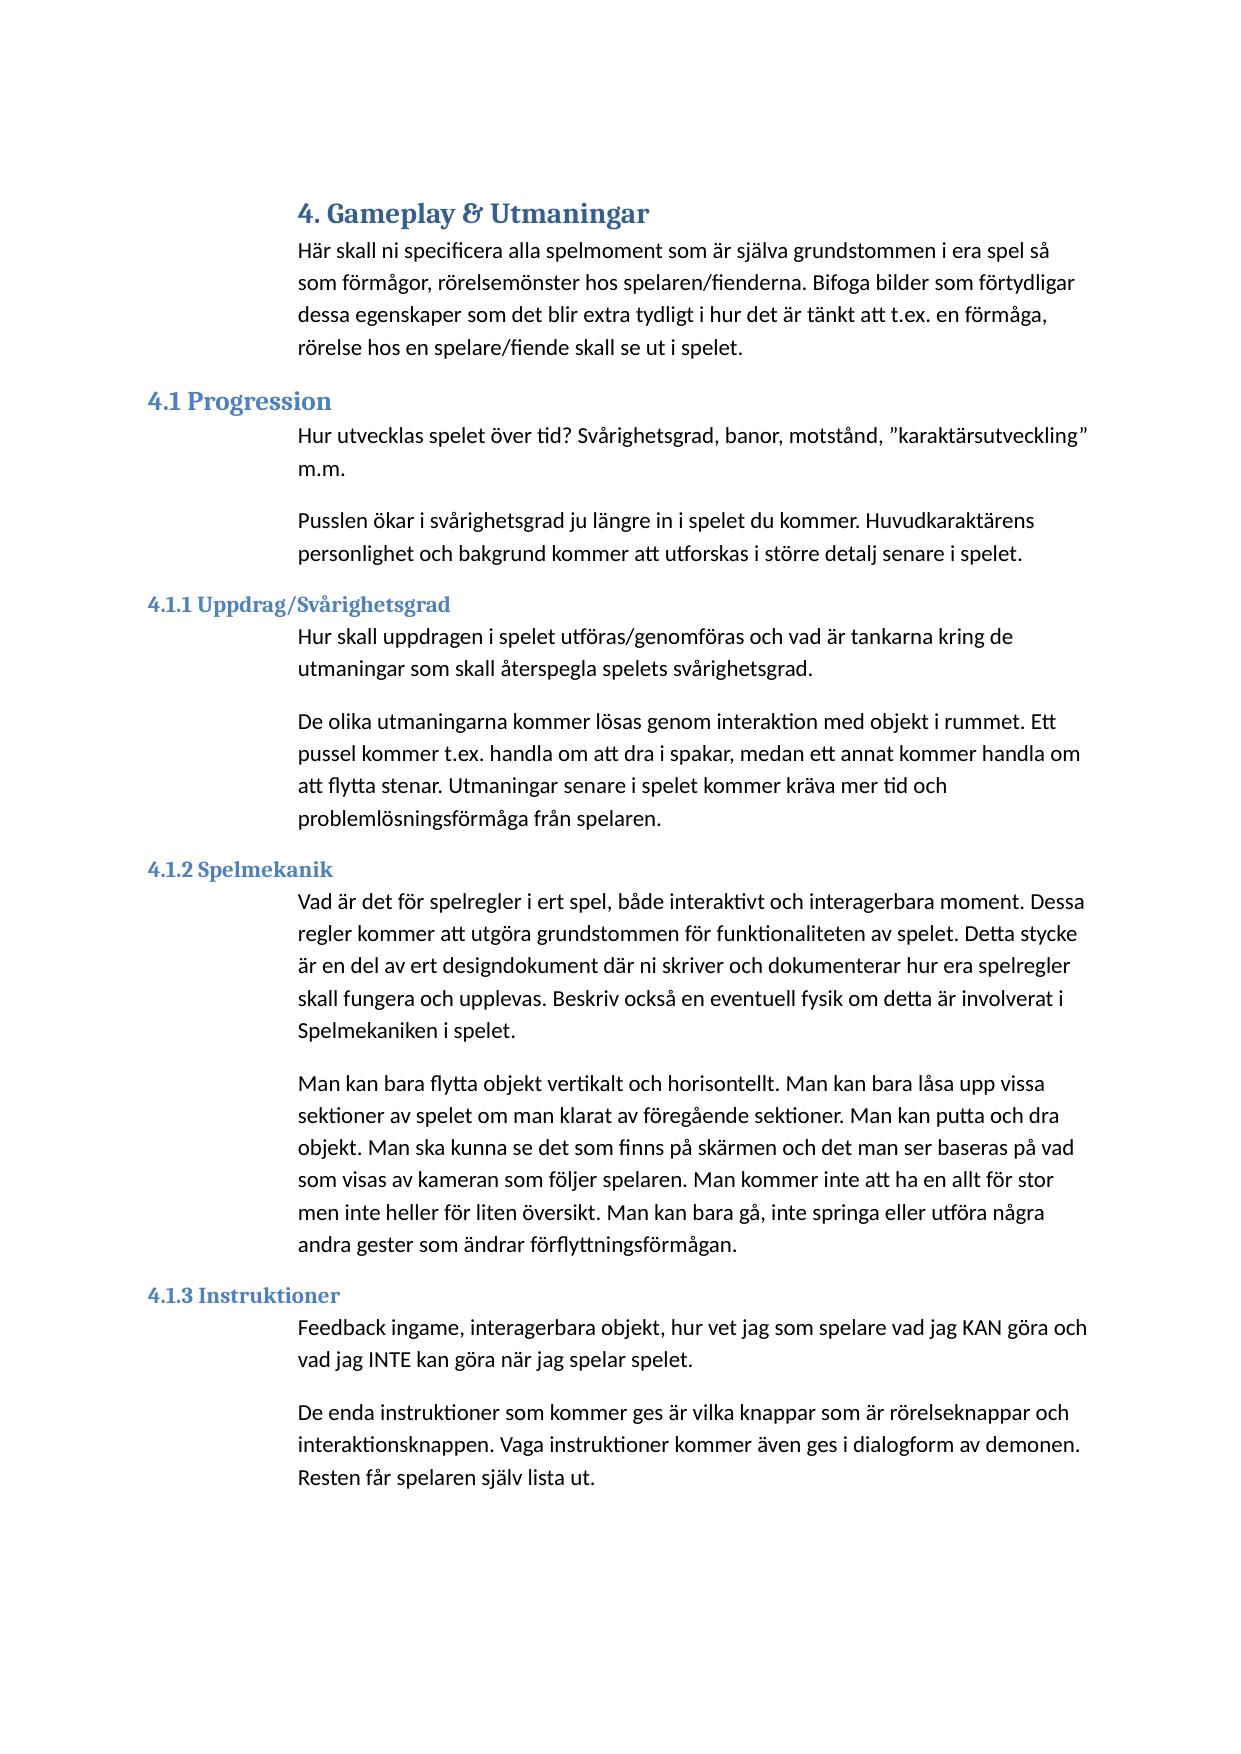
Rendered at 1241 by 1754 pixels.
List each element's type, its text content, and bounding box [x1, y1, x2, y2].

text Man kan bara flytta objekt vertikalt och horisontellt. Man kan bara låsa upp vissa sektioner av spelet om man klarat av föregående sektioner. Man kan putta och dra objekt. Man ska kunna se det som finns på skärmen och det man ser baseras på vad som visas av kameran som följer spelaren. Man kommer inte att ha en allt för stor men inte heller för liten översikt. Man kan bara gå, inte springa eller utföra några andra gester som ändrar förflyttningsförmågan. [298, 1069, 1093, 1258]
subtitle 4.1.1 Uppdrag/Svårighetsgrad [148, 592, 1093, 618]
subtitle 4.1 Progression [148, 386, 1093, 417]
subtitle 4. Gameplay & Utmaningar [298, 198, 1093, 231]
text Vad är det för spelregler i ert spel, både interaktivt och interagerbara moment. Dessa regler kommer att utgöra grundstommen för funktionaliteten av spelet. Detta stycke är en del av ert designdokument där ni skriver och dokumenterar hur era spelregler skall fungera och upplevas. Beskriv också en eventuell fysik om detta är involverat i Spelmekaniken i spelet. [298, 887, 1093, 1044]
text Feedback ingame, interagerbara objekt, hur vet jag som spelare vad jag KAN göra och vad jag INTE kan göra när jag spelar spelet. [298, 1313, 1093, 1373]
text Pusslen ökar i svårighetsgrad ju längre in i spelet du kommer. Huvudkaraktärens personlighet och bakgrund kommer att utforskas i större detalj senare i spelet. [298, 507, 1093, 567]
text Hur utvecklas spelet över tid? Svårighetsgrad, banor, motstånd, ”karaktärsutveckling” m.m. [298, 421, 1093, 482]
text Här skall ni specificera alla spelmoment som är själva grundstommen i era spel så som förmågor, rörelsemönster hos spelaren/fienderna. Bifoga bilder som förtydligar dessa egenskaper som det blir extra tydligt i hur det är tänkt att t.ex. en förmåga, rörelse hos en spelare/fiende skall se ut i spelet. [298, 236, 1093, 361]
text Hur skall uppdragen i spelet utföras/genomföras och vad är tankarna kring de utmaningar som skall återspegla spelets svårighetsgrad. [298, 622, 1093, 682]
text De olika utmaningarna kommer lösas genom interaktion med objekt i rummet. Ett pussel kommer t.ex. handla om att dra i spakar, medan ett annat kommer handla om att flytta stenar. Utmaningar senare i spelet kommer kräva mer tid och problemlösningsförmåga från spelaren. [298, 707, 1093, 832]
subtitle 4.1.3 Instruktioner [148, 1283, 1093, 1309]
subtitle 4.1.2 Spelmekanik [148, 857, 1093, 883]
text De enda instruktioner som kommer ges är vilka knappar som är rörelseknappar och interaktionsknappen. Vaga instruktioner kommer även ges i dialogform av demonen. Resten får spelaren själv lista ut. [298, 1398, 1093, 1491]
